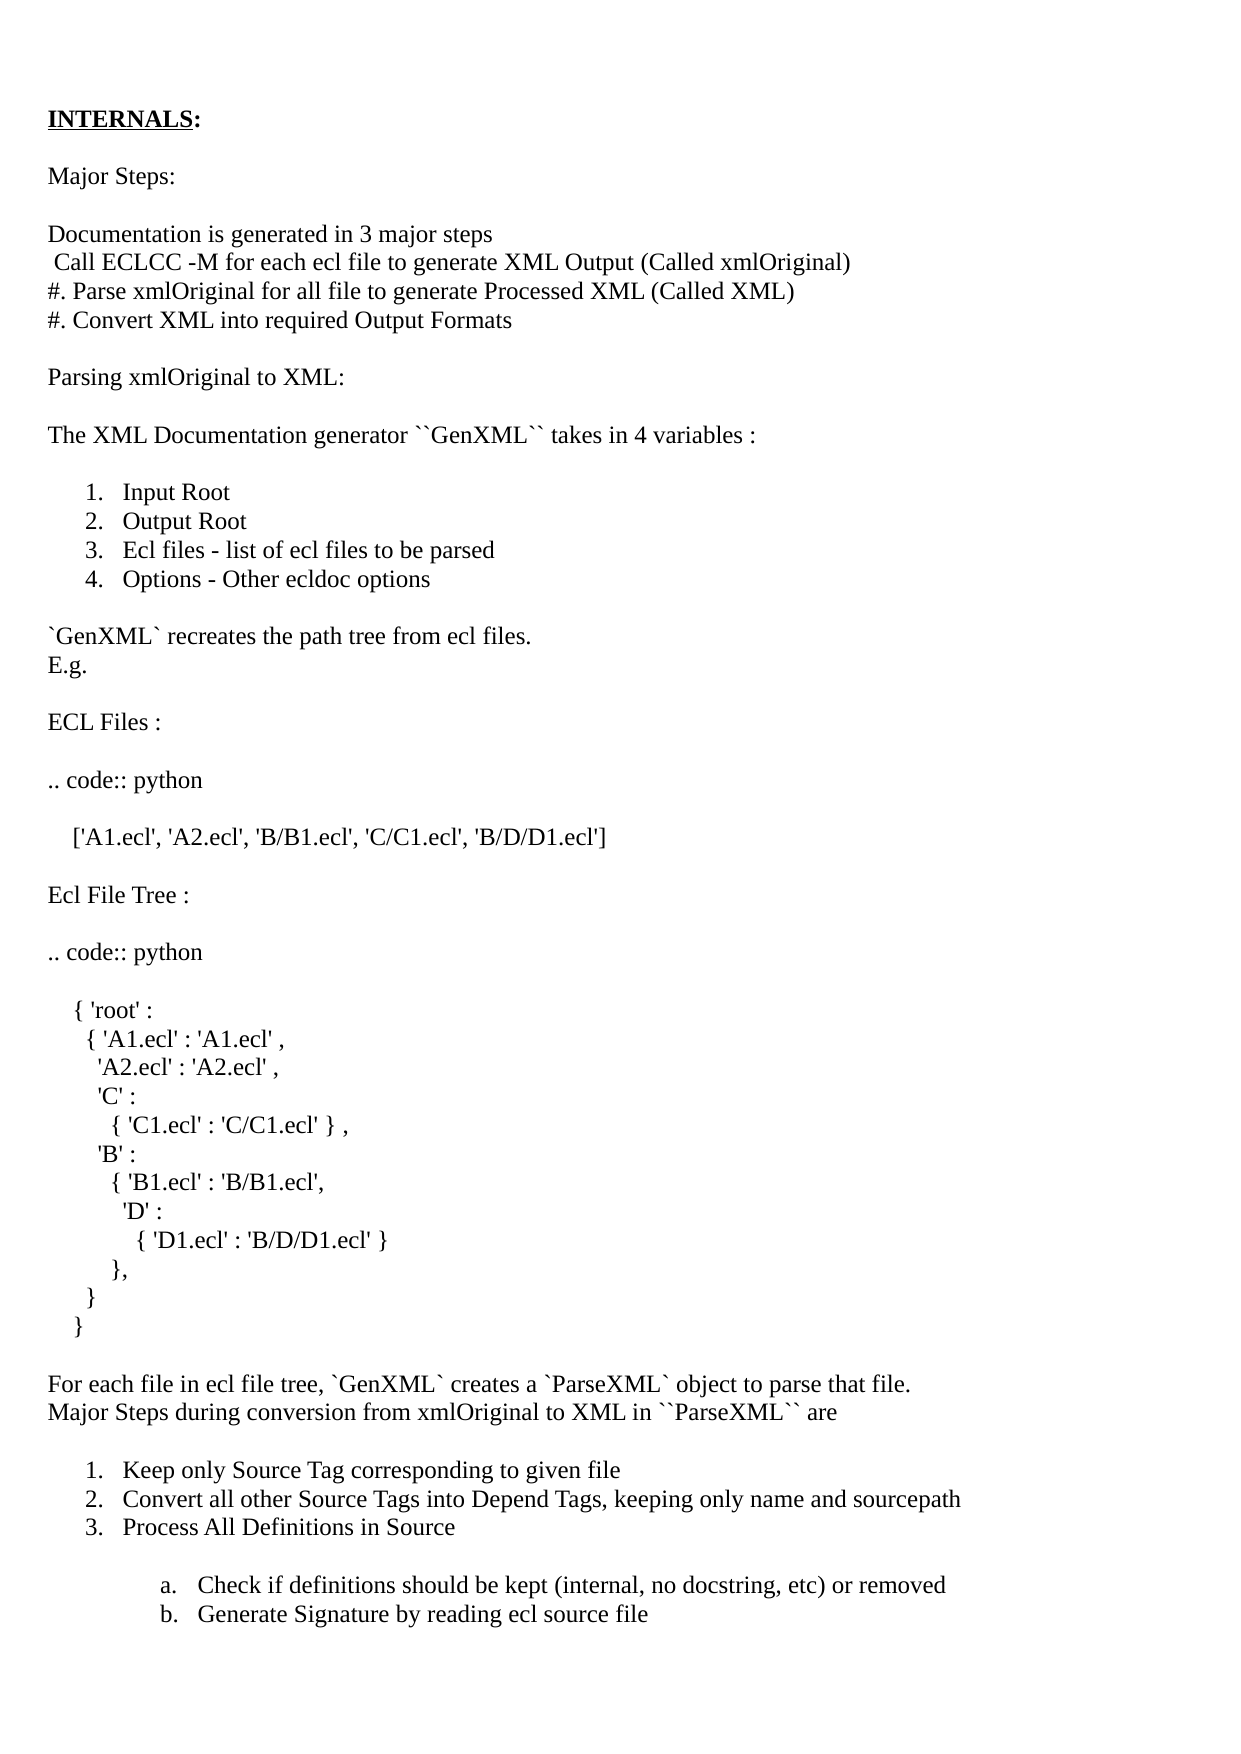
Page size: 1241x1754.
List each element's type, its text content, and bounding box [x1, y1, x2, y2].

text `GenXML` recreates the path tree from ecl files. [47, 621, 1193, 650]
text E.g. [47, 650, 1193, 679]
text { 'root' : [47, 995, 1193, 1024]
text }, [47, 1254, 1193, 1282]
list Ecl files - list of ecl files to be parsed [85, 535, 1193, 564]
text For each file in ecl file tree, `GenXML` creates a `ParseXML` object to parse that file. [47, 1369, 1193, 1397]
text } [47, 1282, 1193, 1311]
text } [47, 1311, 1193, 1340]
text 'C' : [47, 1081, 1193, 1110]
text 'A2.ecl' : 'A2.ecl' , [47, 1052, 1193, 1081]
text The XML Documentation generator ``GenXML`` takes in 4 variables : [47, 420, 1193, 449]
text ['A1.ecl', 'A2.ecl', 'B/B1.ecl', 'C/C1.ecl', 'B/D/D1.ecl'] [47, 822, 1193, 851]
text Parsing xmlOriginal to XML: [47, 362, 1193, 391]
text .. code:: python [47, 765, 1193, 794]
text ECL Files : [47, 707, 1193, 736]
text Call ECLCC -M for each ecl file to generate XML Output (Called xmlOriginal) [47, 247, 1193, 276]
list Generate Signature by reading ecl source file [160, 1599, 1193, 1627]
text Major Steps: [47, 161, 1193, 190]
list Output Root [85, 506, 1193, 535]
text { 'A1.ecl' : 'A1.ecl' , [47, 1024, 1193, 1052]
text 'D' : [47, 1196, 1193, 1225]
text { 'D1.ecl' : 'B/D/D1.ecl' } [47, 1225, 1193, 1254]
text Documentation is generated in 3 major steps [47, 219, 1193, 247]
list Options - Other ecldoc options [85, 564, 1193, 592]
list Keep only Source Tag corresponding to given file [85, 1455, 1193, 1484]
text #. Convert XML into required Output Formats [47, 305, 1193, 334]
text .. code:: python [47, 937, 1193, 966]
text { 'B1.ecl' : 'B/B1.ecl', [47, 1167, 1193, 1196]
list Convert all other Source Tags into Depend Tags, keeping only name and sourcepath [85, 1484, 1193, 1512]
list Input Root [85, 477, 1193, 506]
list Process All Definitions in Source [85, 1512, 1193, 1541]
text Ecl File Tree : [47, 880, 1193, 909]
text { 'C1.ecl' : 'C/C1.ecl' } , [47, 1110, 1193, 1139]
list Check if definitions should be kept (internal, no docstring, etc) or removed [160, 1570, 1193, 1599]
text 'B' : [47, 1139, 1193, 1167]
text #. Parse xmlOriginal for all file to generate Processed XML (Called XML) [47, 276, 1193, 305]
text Major Steps during conversion from xmlOriginal to XML in ``ParseXML`` are [47, 1397, 1193, 1426]
text INTERNALS: [47, 104, 1193, 132]
